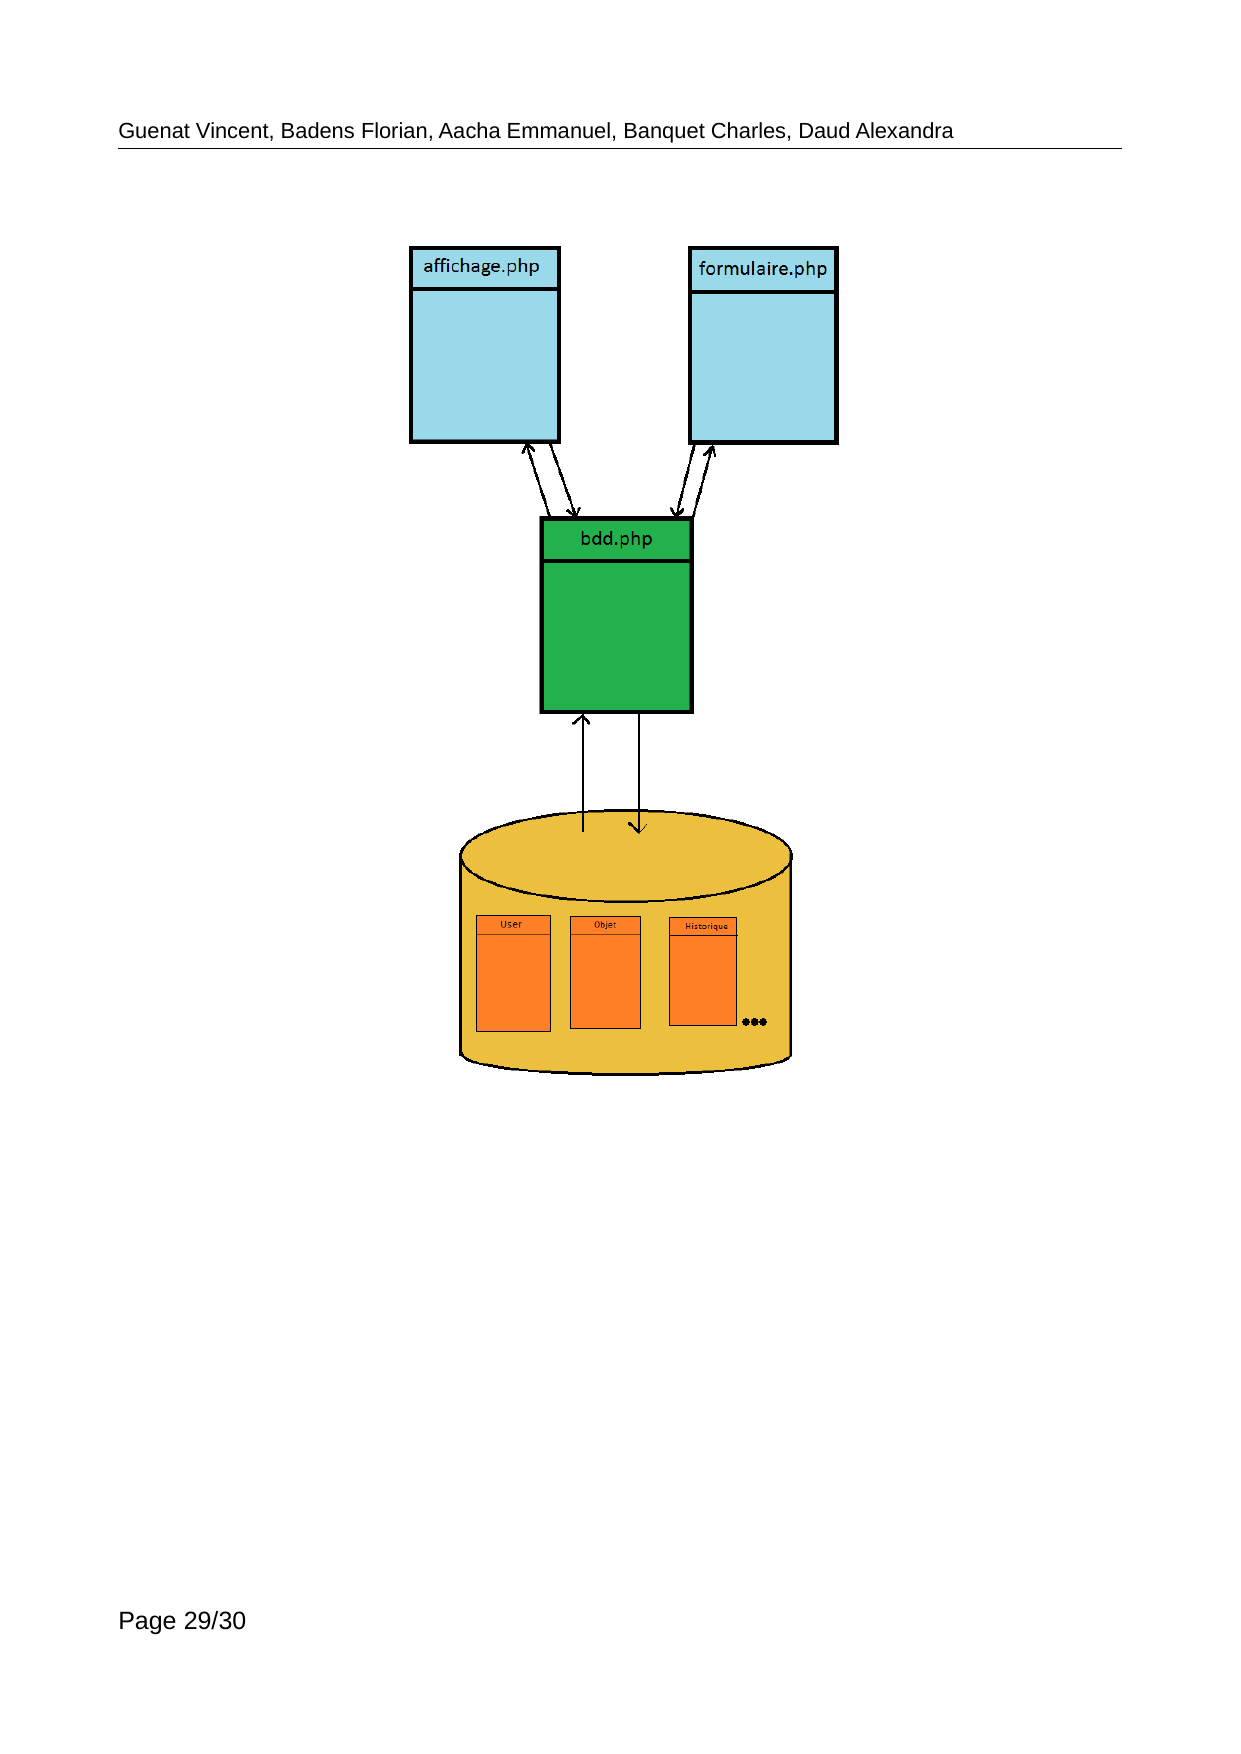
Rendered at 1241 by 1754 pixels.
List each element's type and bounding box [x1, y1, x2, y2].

picture [353, 216, 914, 1111]
